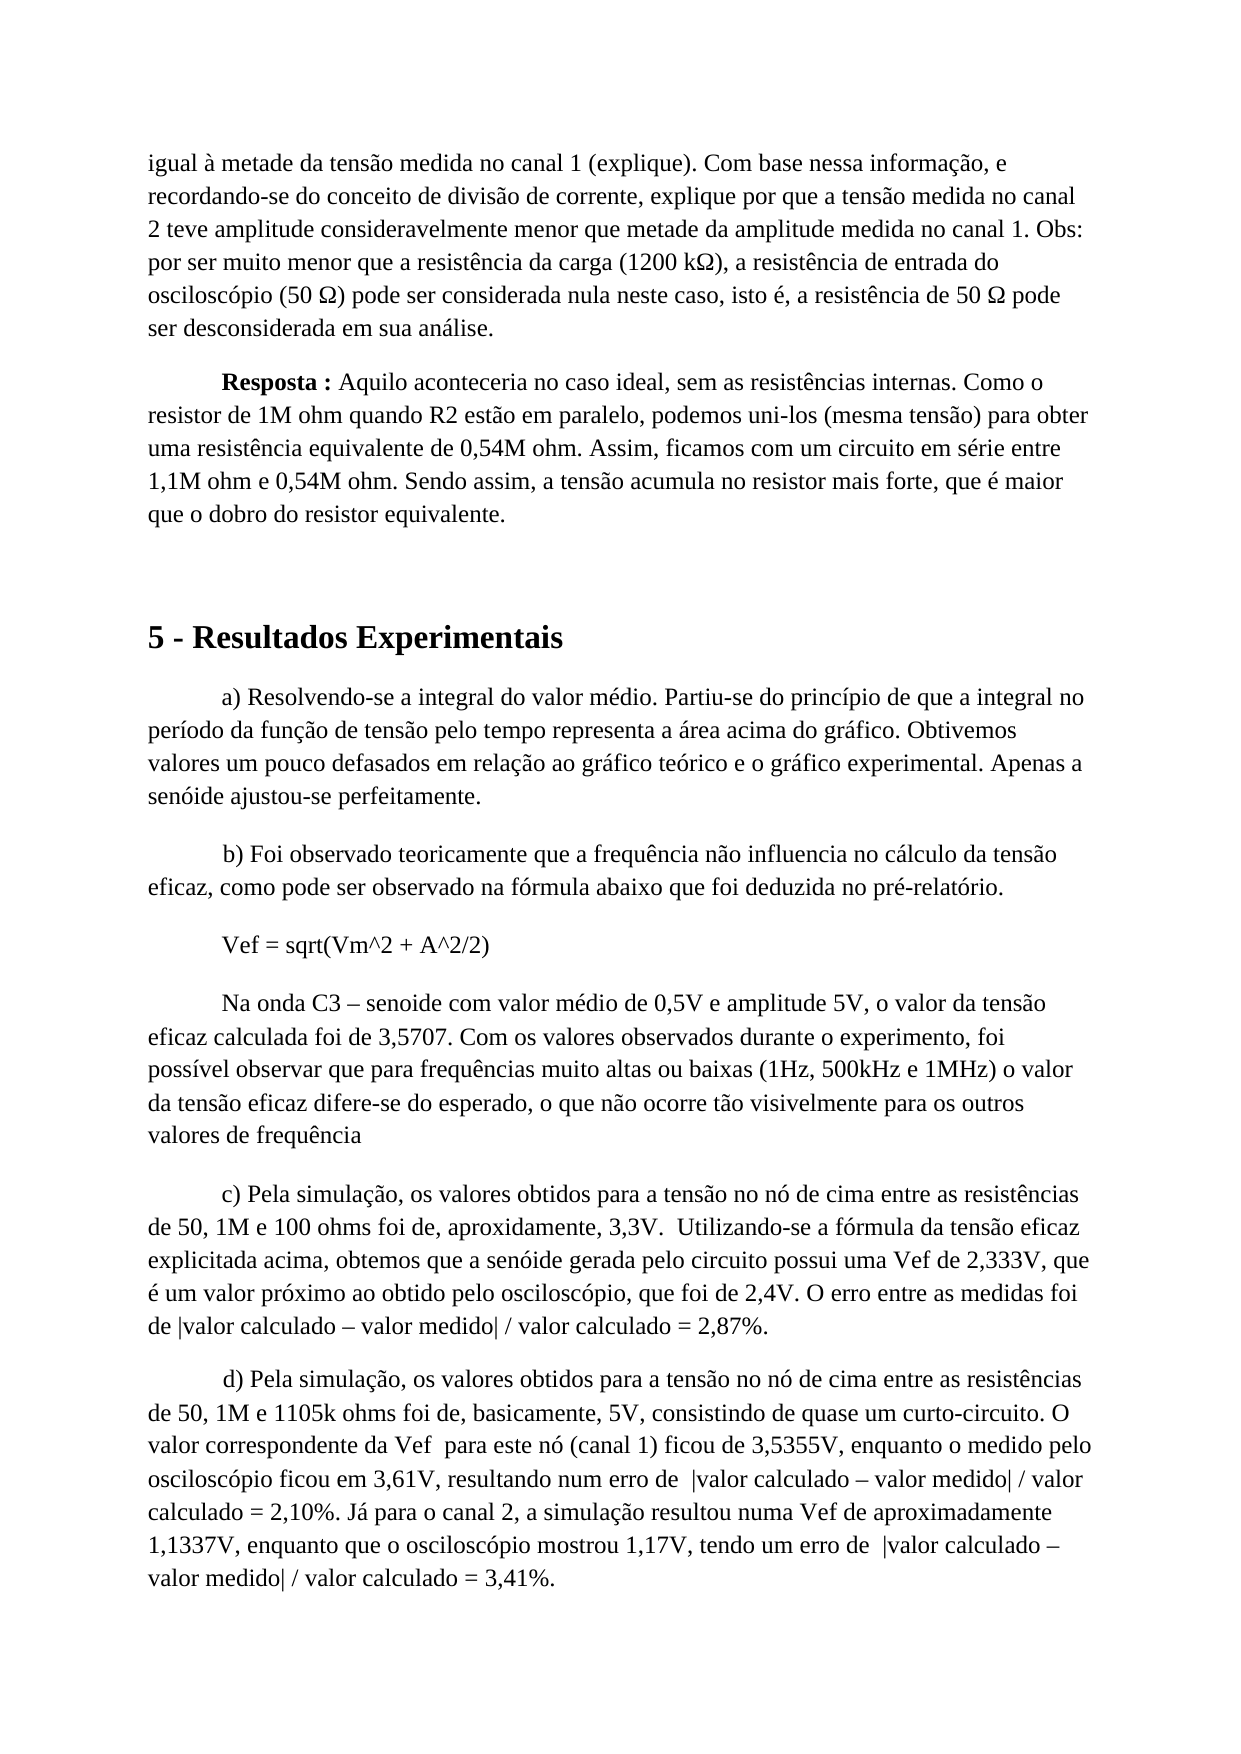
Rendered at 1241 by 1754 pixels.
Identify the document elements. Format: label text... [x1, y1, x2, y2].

text Na onda C3 – senoide com valor médio de 0,5V e amplitude 5V, o valor da tensão eficaz calculada foi de 3,5707. Com os valores observados durante o experimento, foi possível observar que para frequências muito altas ou baixas (1Hz, 500kHz e 1MHz) o valor da tensão eficaz difere-se do esperado, o que não ocorre tão visivelmente para os outros valores de frequência [148, 988, 1092, 1149]
text igual à metade da tensão medida no canal 1 (explique). Com base nessa informação, e recordando-se do conceito de divisão de corrente, explique por que a tensão medida no canal 2 teve amplitude consideravelmente menor que metade da amplitude medida no canal 1. Obs: por ser muito menor que a resistência da carga (1200 kΩ), a resistência de entrada do osciloscópio (50 Ω) pode ser considerada nula neste caso, isto é, a resistência de 50 Ω pode ser desconsiderada em sua análise. [148, 148, 1092, 342]
text b) Foi observado teoricamente que a frequência não influencia no cálculo da tensão eficaz, como pode ser observado na fórmula abaixo que foi deduzida no pré-relatório. [148, 839, 1092, 901]
text c) Pela simulação, os valores obtidos para a tensão no nó de cima entre as resistências de 50, 1M e 100 ohms foi de, aproxidamente, 3,3V. Utilizando-se a fórmula da tensão eficaz explicitada acima, obtemos que a senóide gerada pelo circuito possui uma Vef de 2,333V, que é um valor próximo ao obtido pelo osciloscópio, que foi de 2,4V. O erro entre as medidas foi de |valor calculado – valor medido| / valor calculado = 2,87%. [148, 1179, 1092, 1339]
text 5 - Resultados Experimentais [148, 617, 1092, 656]
text Vef = sqrt(Vm^2 + A^2/2) [148, 931, 1092, 959]
text Resposta : Aquilo aconteceria no caso ideal, sem as resistências internas. Como o resistor de 1M ohm quando R2 estão em paralelo, podemos uni-los (mesma tensão) para obter uma resistência equivalente de 0,54M ohm. Assim, ficamos com um circuito em série entre 1,1M ohm e 0,54M ohm. Sendo assim, a tensão acumula no resistor mais forte, que é maior que o dobro do resistor equivalente. [148, 367, 1092, 527]
text a) Resolvendo-se a integral do valor médio. Partiu-se do princípio de que a integral no período da função de tensão pelo tempo representa a área acima do gráfico. Obtivemos valores um pouco defasados em relação ao gráfico teórico e o gráfico experimental. Apenas a senóide ajustou-se perfeitamente. [148, 682, 1092, 810]
text d) Pela simulação, os valores obtidos para a tensão no nó de cima entre as resistências de 50, 1M e 1105k ohms foi de, basicamente, 5V, consistindo de quase um curto-circuito. O valor correspondente da Vef para este nó (canal 1) ficou de 3,5355V, enquanto o medido pelo osciloscópio ficou em 3,61V, resultando num erro de |valor calculado – valor medido| / valor calculado = 2,10%. Já para o canal 2, a simulação resultou numa Vef de aproximadamente 1,1337V, enquanto que o osciloscópio mostrou 1,17V, tendo um erro de |valor calculado – valor medido| / valor calculado = 3,41%. [148, 1364, 1092, 1591]
